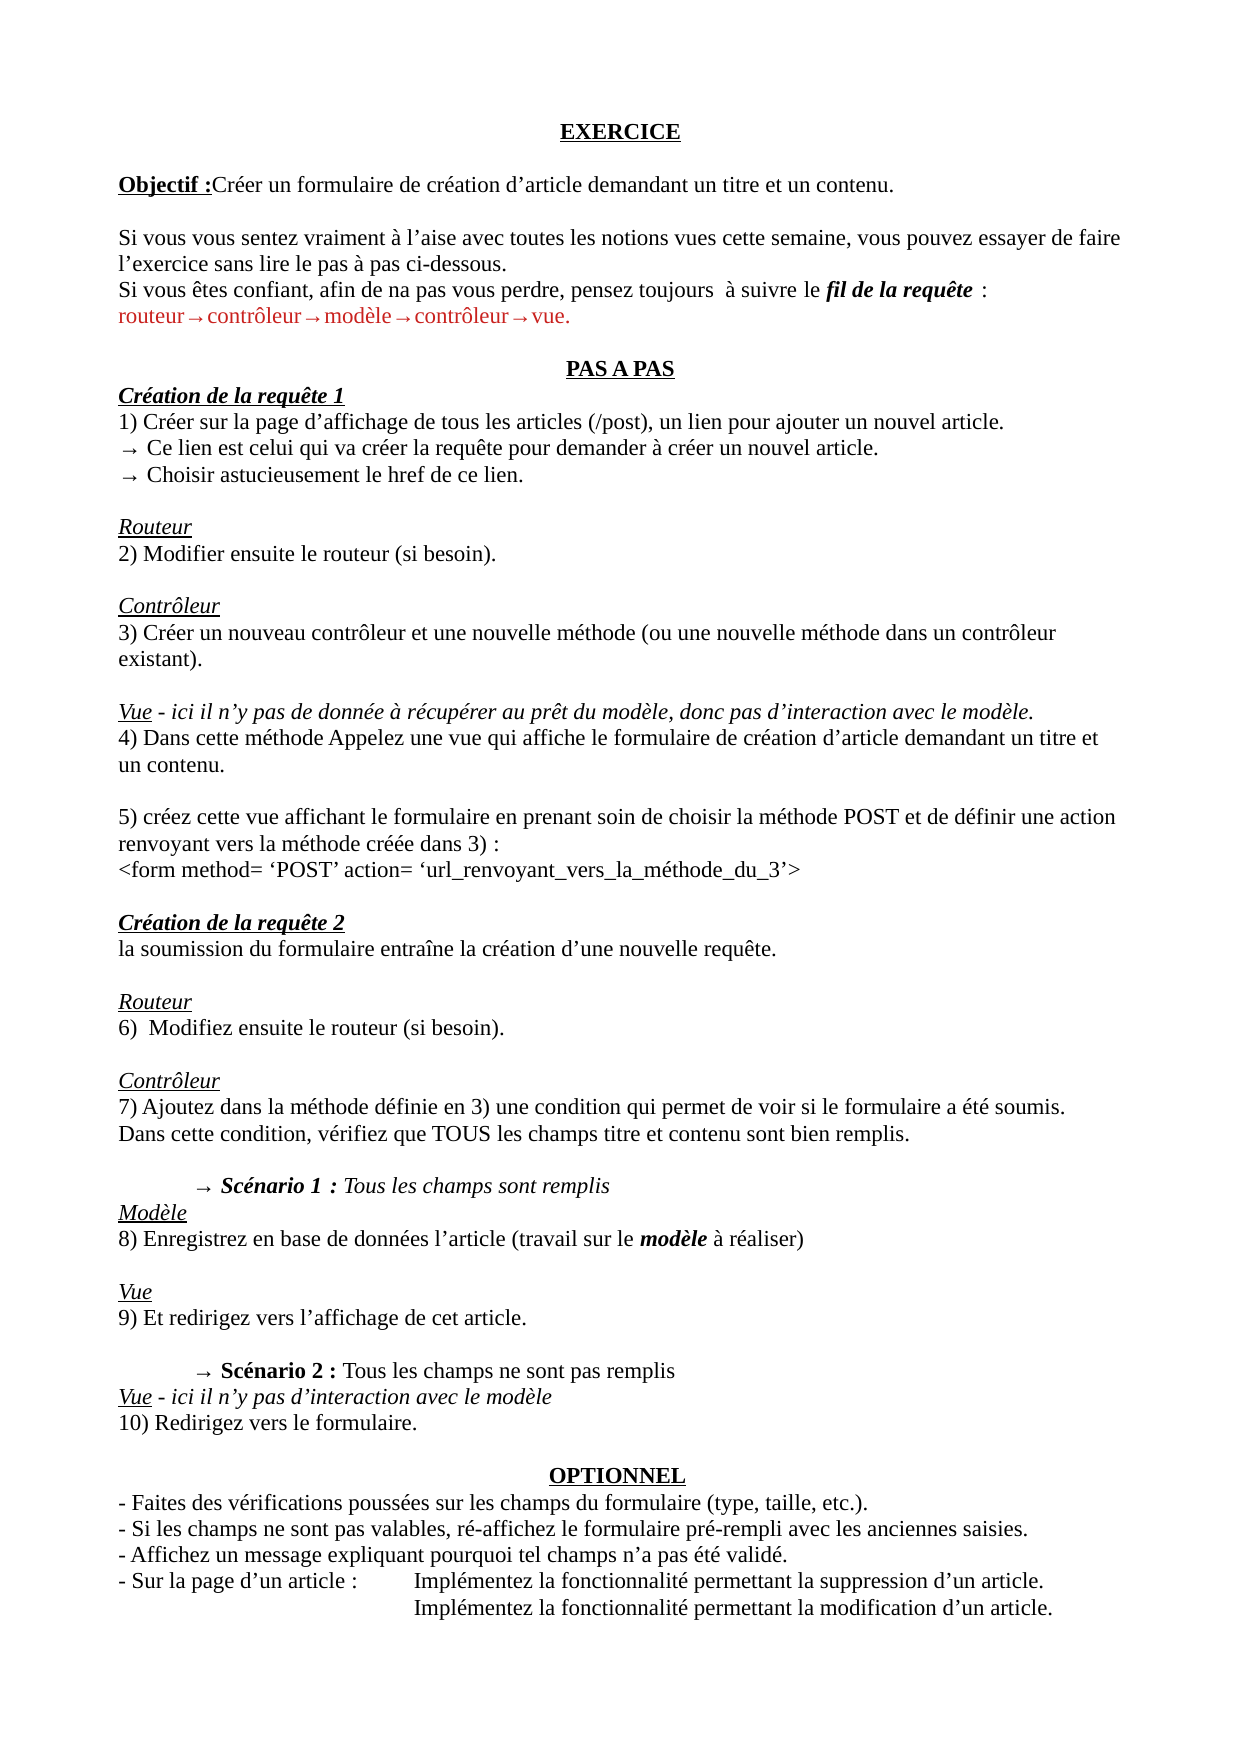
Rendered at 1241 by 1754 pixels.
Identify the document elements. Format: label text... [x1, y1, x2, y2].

text Implémentez la fonctionnalité permettant la modification d’un article. [118, 1594, 1122, 1620]
text PAS A PAS [118, 355, 1122, 382]
text Dans cette condition, vérifiez que TOUS les champs titre et contenu sont bien remplis. [118, 1119, 1122, 1146]
text - Faites des vérifications poussées sur les champs du formulaire (type, taille, etc.). [118, 1488, 1122, 1515]
text Si vous vous sentez vraiment à l’aise avec toutes les notions vues cette semaine, vous pouvez essayer de faire l’exercice sans lire le pas à pas ci-dessous. [118, 223, 1122, 276]
text Vue [118, 1278, 1122, 1304]
text Contrôleur [118, 1067, 1122, 1093]
text 9) Et redirigez vers l’affichage de cet article. [118, 1304, 1122, 1330]
text 1) Créer sur la page d’affichage de tous les articles (/post), un lien pour ajouter un nouvel article. [118, 408, 1122, 434]
text 3) Créer un nouveau contrôleur et une nouvelle méthode (ou une nouvelle méthode dans un contrôleur existant). [118, 619, 1122, 672]
text EXERCICE [118, 118, 1122, 144]
text <form method= ‘POST’ action= ‘url_renvoyant_vers_la_méthode_du_3’> [118, 856, 1122, 882]
text Modèle [118, 1199, 1122, 1225]
text Contrôleur [118, 592, 1122, 619]
text 10) Redirigez vers le formulaire. [118, 1409, 1122, 1436]
text → Ce lien est celui qui va créer la requête pour demander à créer un nouvel article. [118, 434, 1122, 461]
text Routeur [118, 513, 1122, 540]
text 2) Modifier ensuite le routeur (si besoin). [118, 540, 1122, 566]
text → Scénario 2 : Tous les champs ne sont pas remplis [118, 1357, 1122, 1383]
text 7) Ajoutez dans la méthode définie en 3) une condition qui permet de voir si le formulaire a été soumis. [118, 1093, 1122, 1119]
text 8) Enregistrez en base de données l’article (travail sur le modèle à réaliser) [118, 1225, 1122, 1251]
text 4) Dans cette méthode Appelez une vue qui affiche le formulaire de création d’article demandant un titre et un contenu. [118, 724, 1122, 777]
text Vue - ici il n’y pas de donnée à récupérer au prêt du modèle, donc pas d’interaction avec le modèle. [118, 698, 1122, 724]
text OPTIONNEL [118, 1462, 1122, 1488]
text la soumission du formulaire entraîne la création d’une nouvelle requête. [118, 935, 1122, 961]
text - Si les champs ne sont pas valables, ré-affichez le formulaire pré-rempli avec les anciennes saisies. [118, 1515, 1122, 1541]
text Objectif :Créer un formulaire de création d’article demandant un titre et un contenu. [118, 171, 1122, 197]
text Création de la requête 1 [118, 382, 1122, 408]
text Vue - ici il n’y pas d’interaction avec le modèle [118, 1383, 1122, 1409]
text → Scénario 1 : Tous les champs sont remplis [118, 1172, 1122, 1199]
text Création de la requête 2 [118, 909, 1122, 935]
text → Choisir astucieusement le href de ce lien. [118, 461, 1122, 487]
text - Affichez un message expliquant pourquoi tel champs n’a pas été validé. [118, 1541, 1122, 1568]
text 6) Modifiez ensuite le routeur (si besoin). [118, 1014, 1122, 1041]
text Routeur [118, 988, 1122, 1014]
text - Sur la page d’un article : Implémentez la fonctionnalité permettant la suppression d’un article. [118, 1568, 1122, 1594]
text 5) créez cette vue affichant le formulaire en prenant soin de choisir la méthode POST et de définir une action renvoyant vers la méthode créée dans 3) : [118, 803, 1122, 856]
text Si vous êtes confiant, afin de na pas vous perdre, pensez toujours à suivre le fil de la requête : routeur→contrôleur→modèle→contrôleur→vue. [118, 276, 1122, 329]
